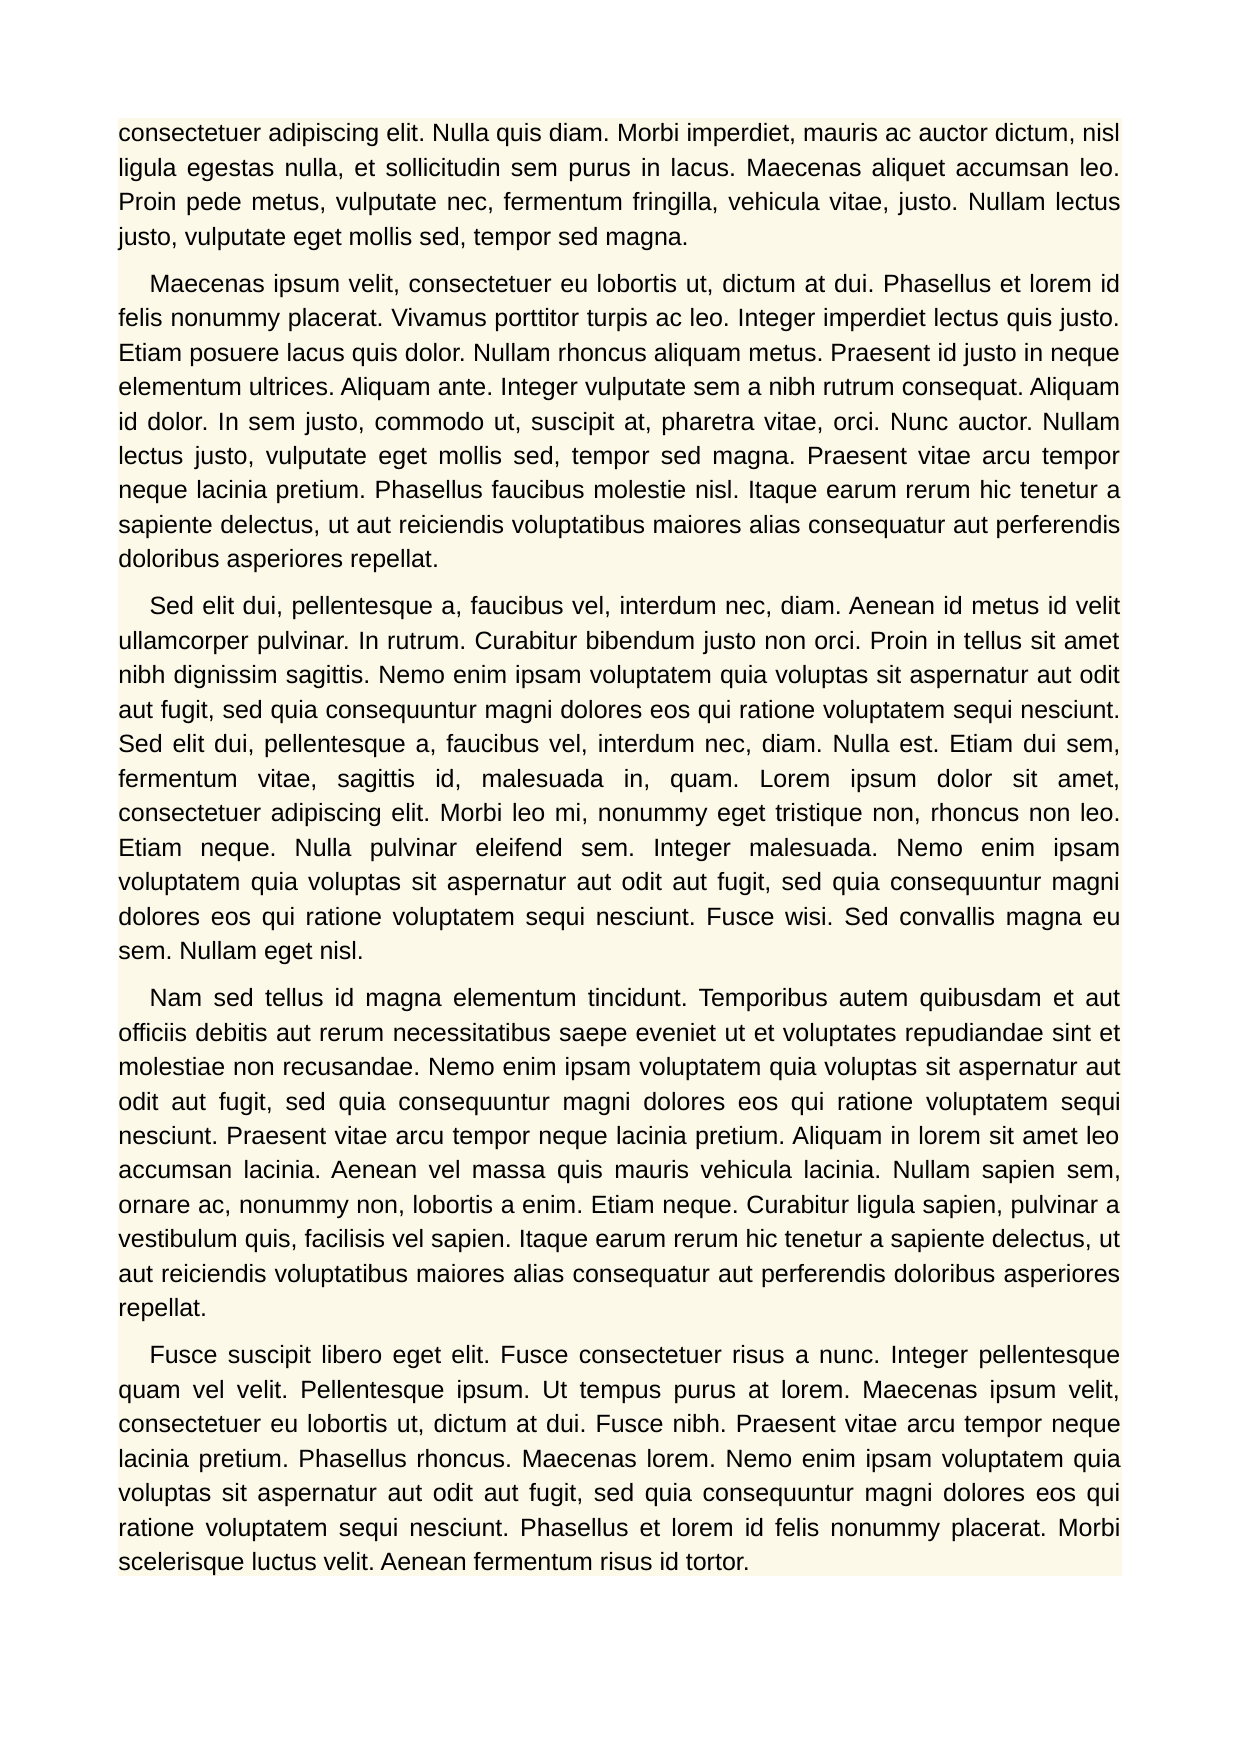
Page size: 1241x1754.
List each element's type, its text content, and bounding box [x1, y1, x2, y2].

text Nam sed tellus id magna elementum tincidunt. Temporibus autem quibusdam et aut officiis debitis aut rerum necessitatibus saepe eveniet ut et voluptates repudiandae sint et molestiae non recusandae. Nemo enim ipsam voluptatem quia voluptas sit aspernatur aut odit aut fugit, sed quia consequuntur magni dolores eos qui ratione voluptatem sequi nesciunt. Praesent vitae arcu tempor neque lacinia pretium. Aliquam in lorem sit amet leo accumsan lacinia. Aenean vel massa quis mauris vehicula lacinia. Nullam sapien sem, ornare ac, nonummy non, lobortis a enim. Etiam neque. Curabitur ligula sapien, pulvinar a vestibulum quis, facilisis vel sapien. Itaque earum rerum hic tenetur a sapiente delectus, ut aut reiciendis voluptatibus maiores alias consequatur aut perferendis doloribus asperiores repellat. [118, 983, 1122, 1322]
text Maecenas ipsum velit, consectetuer eu lobortis ut, dictum at dui. Phasellus et lorem id felis nonummy placerat. Vivamus porttitor turpis ac leo. Integer imperdiet lectus quis justo. Etiam posuere lacus quis dolor. Nullam rhoncus aliquam metus. Praesent id justo in neque elementum ultrices. Aliquam ante. Integer vulputate sem a nibh rutrum consequat. Aliquam id dolor. In sem justo, commodo ut, suscipit at, pharetra vitae, orci. Nunc auctor. Nullam lectus justo, vulputate eget mollis sed, tempor sed magna. Praesent vitae arcu tempor neque lacinia pretium. Phasellus faucibus molestie nisl. Itaque earum rerum hic tenetur a sapiente delectus, ut aut reiciendis voluptatibus maiores alias consequatur aut perferendis doloribus asperiores repellat. [118, 268, 1122, 573]
text Fusce suscipit libero eget elit. Fusce consectetuer risus a nunc. Integer pellentesque quam vel velit. Pellentesque ipsum. Ut tempus purus at lorem. Maecenas ipsum velit, consectetuer eu lobortis ut, dictum at dui. Fusce nibh. Praesent vitae arcu tempor neque lacinia pretium. Phasellus rhoncus. Maecenas lorem. Nemo enim ipsam voluptatem quia voluptas sit aspernatur aut odit aut fugit, sed quia consequuntur magni dolores eos qui ratione voluptatem sequi nesciunt. Phasellus et lorem id felis nonummy placerat. Morbi scelerisque luctus velit. Aenean fermentum risus id tortor. [118, 1340, 1122, 1576]
text Sed elit dui, pellentesque a, faucibus vel, interdum nec, diam. Aenean id metus id velit ullamcorper pulvinar. In rutrum. Curabitur bibendum justo non orci. Proin in tellus sit amet nibh dignissim sagittis. Nemo enim ipsam voluptatem quia voluptas sit aspernatur aut odit aut fugit, sed quia consequuntur magni dolores eos qui ratione voluptatem sequi nesciunt. Sed elit dui, pellentesque a, faucibus vel, interdum nec, diam. Nulla est. Etiam dui sem, fermentum vitae, sagittis id, malesuada in, quam. Lorem ipsum dolor sit amet, consectetuer adipiscing elit. Morbi leo mi, nonummy eget tristique non, rhoncus non leo. Etiam neque. Nulla pulvinar eleifend sem. Integer malesuada. Nemo enim ipsam voluptatem quia voluptas sit aspernatur aut odit aut fugit, sed quia consequuntur magni dolores eos qui ratione voluptatem sequi nesciunt. Fusce wisi. Sed convallis magna eu sem. Nullam eget nisl. [118, 591, 1122, 965]
text consectetuer adipiscing elit. Nulla quis diam. Morbi imperdiet, mauris ac auctor dictum, nisl ligula egestas nulla, et sollicitudin sem purus in lacus. Maecenas aliquet accumsan leo. Proin pede metus, vulputate nec, fermentum fringilla, vehicula vitae, justo. Nullam lectus justo, vulputate eget mollis sed, tempor sed magna. [118, 118, 1122, 250]
